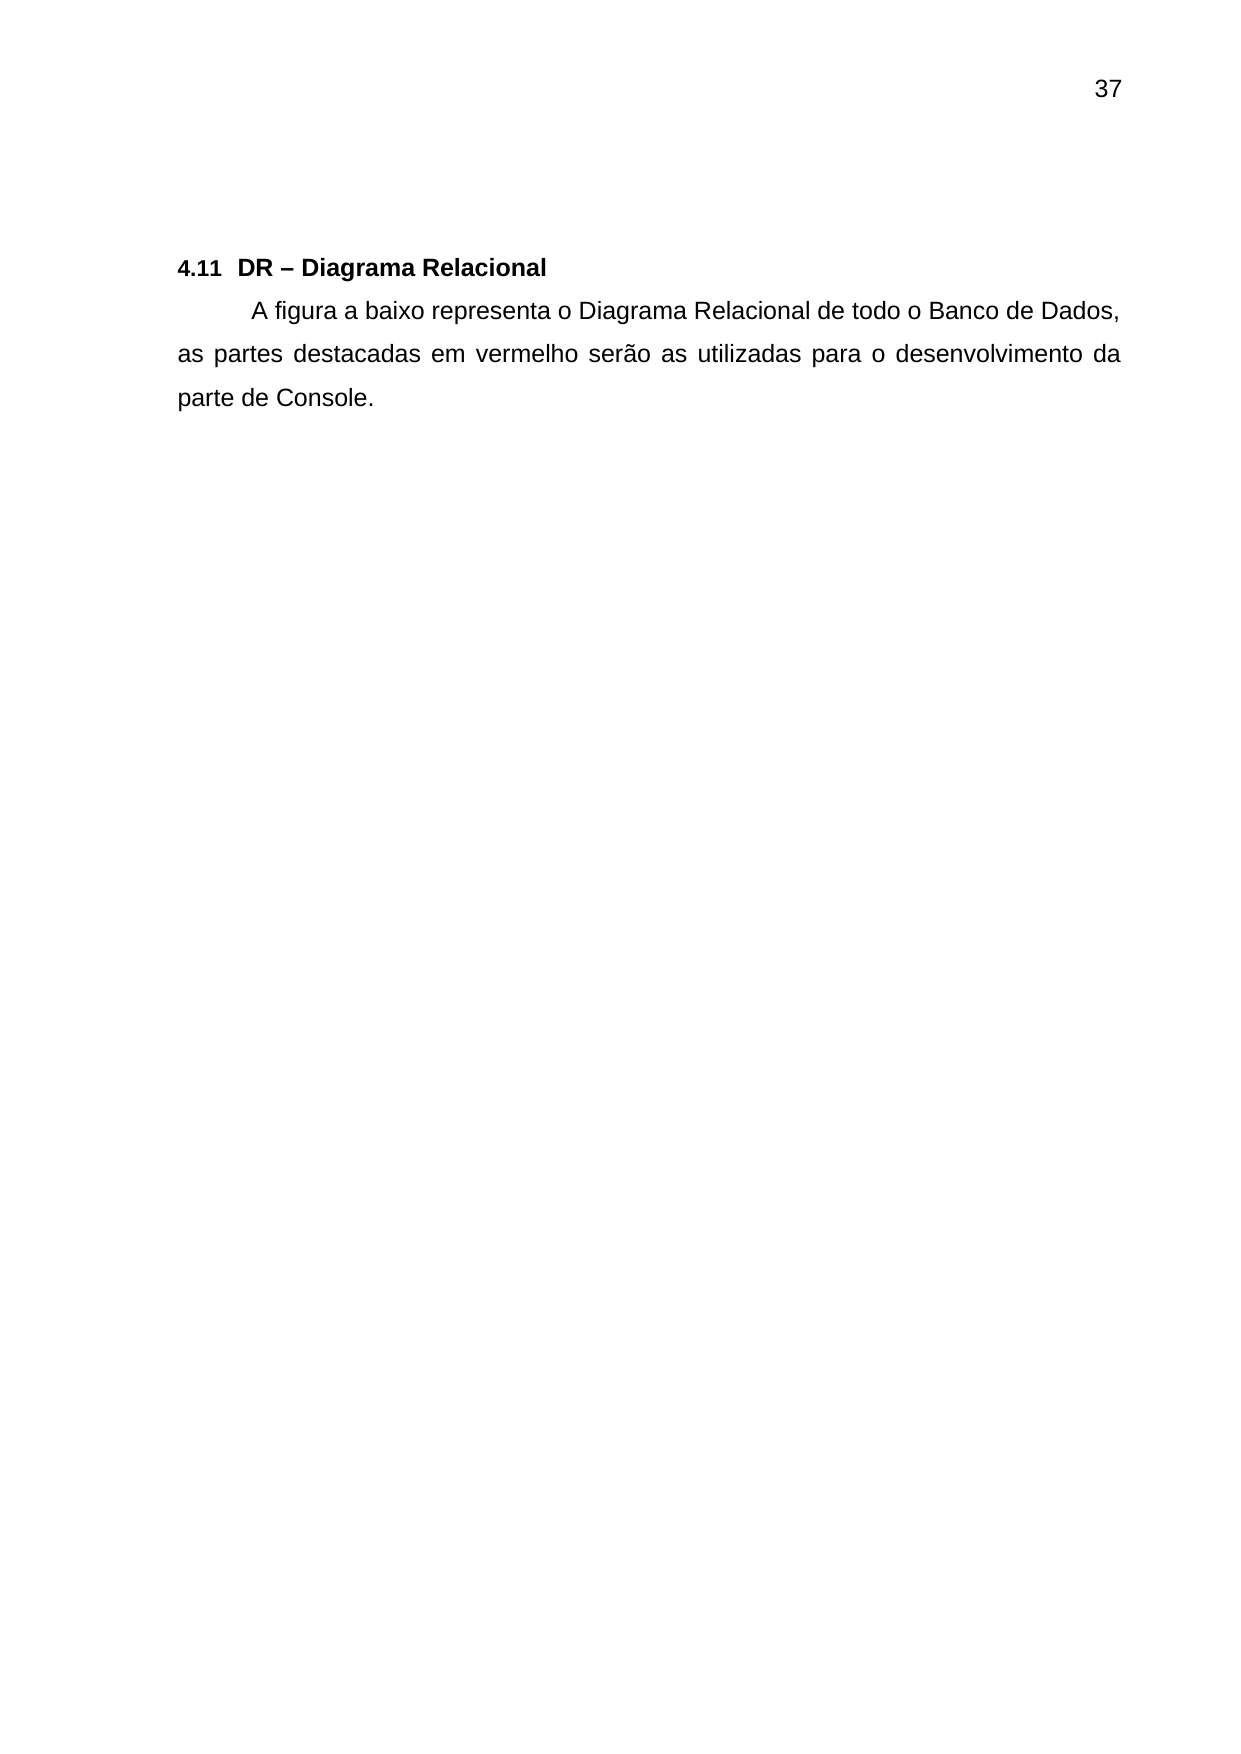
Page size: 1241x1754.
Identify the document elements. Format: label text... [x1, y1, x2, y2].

text A figura a baixo representa o Diagrama Relacional de todo o Banco de Dados, as partes destacadas em vermelho serão as utilizadas para o desenvolvimento da parte de Console. [177, 296, 1122, 411]
subtitle DR – Diagrama Relacional [177, 253, 1122, 282]
